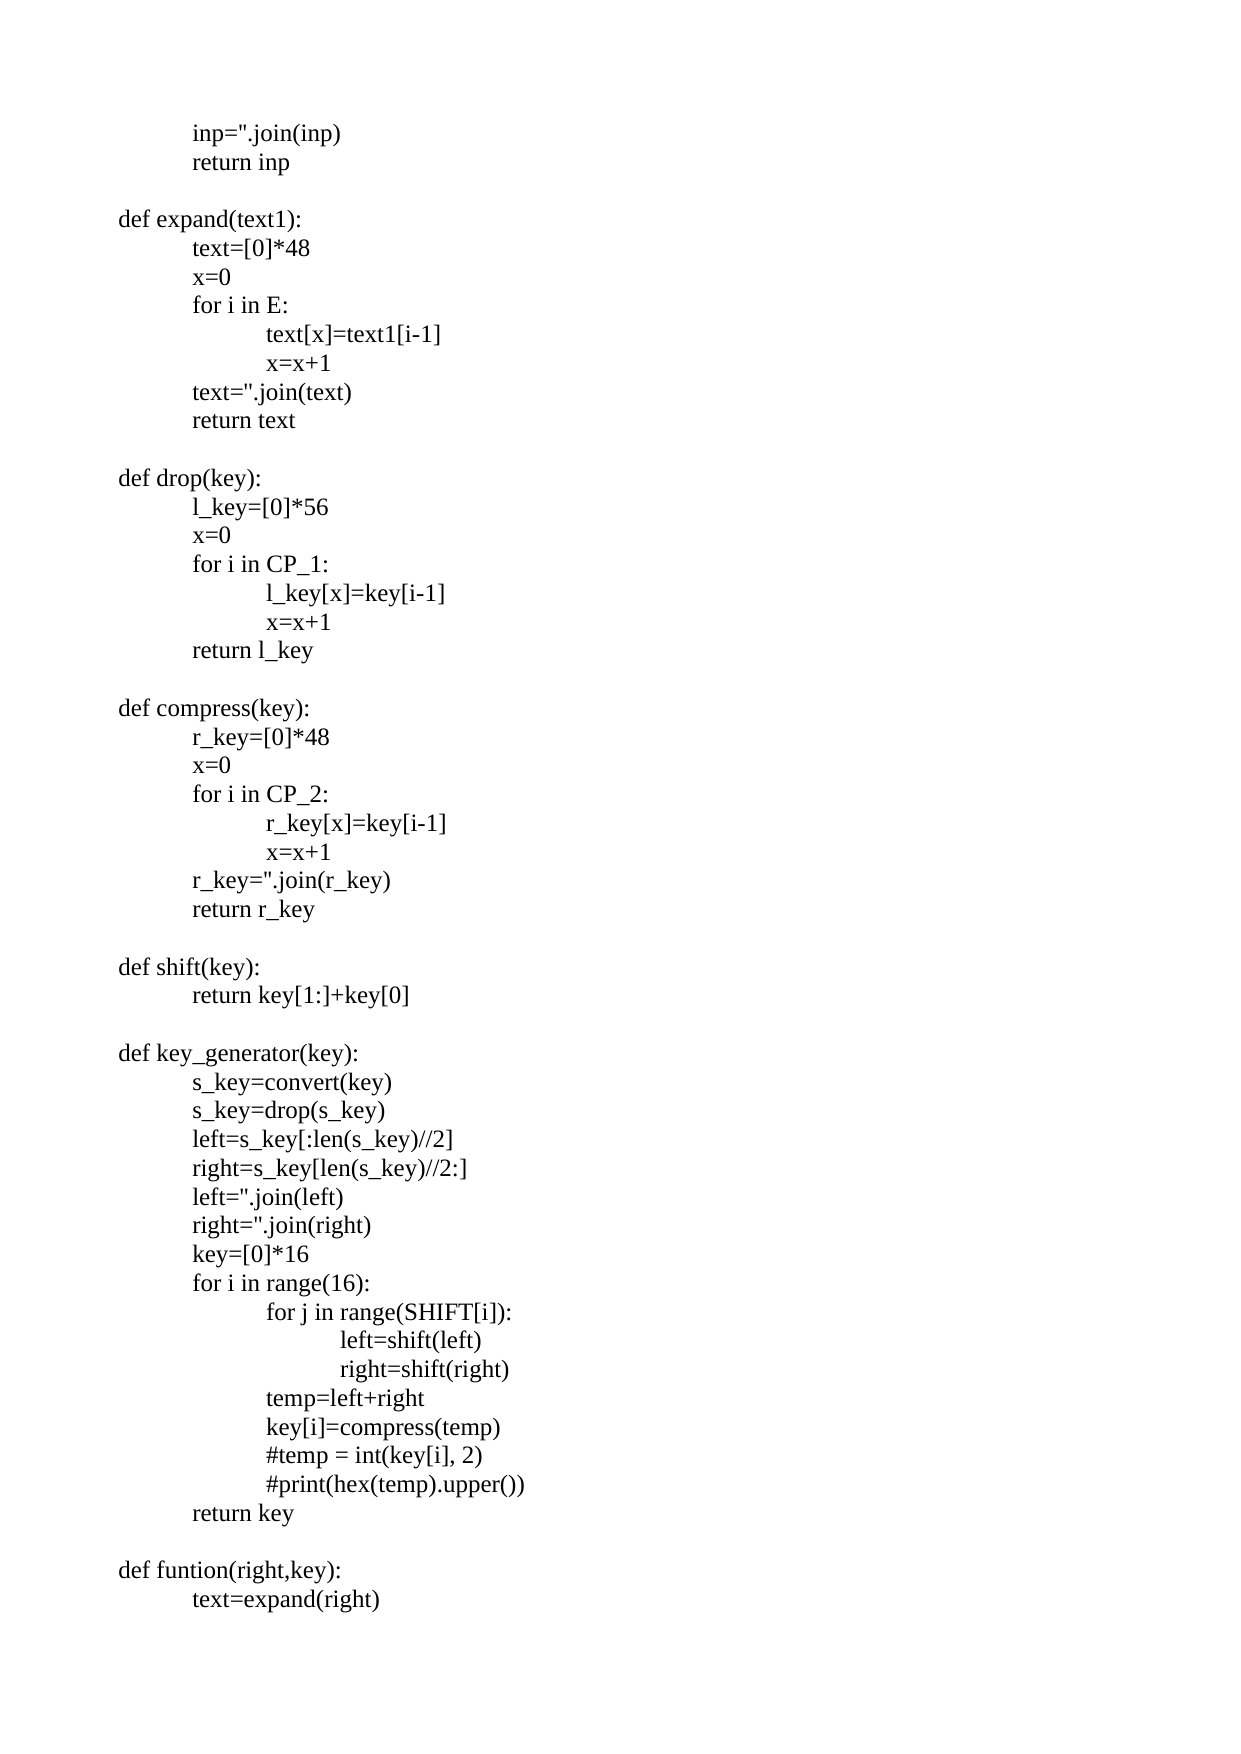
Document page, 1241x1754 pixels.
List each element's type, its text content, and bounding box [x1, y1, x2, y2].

text key=[0]*16 [118, 1239, 1122, 1268]
text right=s_key[len(s_key)//2:] [118, 1153, 1122, 1182]
text left=s_key[:len(s_key)//2] [118, 1124, 1122, 1153]
text l_key=[0]*56 [118, 492, 1122, 521]
text def funtion(right,key): [118, 1556, 1122, 1584]
text key[i]=compress(temp) [118, 1412, 1122, 1441]
text def shift(key): [118, 952, 1122, 981]
text text=''.join(text) [118, 377, 1122, 406]
text return text [118, 406, 1122, 434]
text right=''.join(right) [118, 1211, 1122, 1239]
text for i in E: [118, 291, 1122, 319]
text return key [118, 1498, 1122, 1527]
text return r_key [118, 894, 1122, 923]
text s_key=convert(key) [118, 1067, 1122, 1096]
text #print(hex(temp).upper()) [118, 1469, 1122, 1498]
text left=shift(left) [118, 1326, 1122, 1354]
text def drop(key): [118, 463, 1122, 492]
text return l_key [118, 636, 1122, 664]
text return key[1:]+key[0] [118, 981, 1122, 1009]
text x=0 [118, 521, 1122, 549]
text left=''.join(left) [118, 1182, 1122, 1211]
text text[x]=text1[i-1] [118, 319, 1122, 348]
text return inp [118, 147, 1122, 176]
text #temp = int(key[i], 2) [118, 1441, 1122, 1469]
text temp=left+right [118, 1383, 1122, 1412]
text right=shift(right) [118, 1354, 1122, 1383]
text for i in CP_1: [118, 549, 1122, 578]
text x=x+1 [118, 837, 1122, 866]
text r_key=''.join(r_key) [118, 866, 1122, 894]
text r_key[x]=key[i-1] [118, 808, 1122, 837]
text def compress(key): [118, 693, 1122, 722]
text x=0 [118, 262, 1122, 291]
text def key_generator(key): [118, 1038, 1122, 1067]
text def expand(text1): [118, 204, 1122, 233]
text for j in range(SHIFT[i]): [118, 1297, 1122, 1326]
text s_key=drop(s_key) [118, 1096, 1122, 1124]
text r_key=[0]*48 [118, 722, 1122, 751]
text x=x+1 [118, 348, 1122, 377]
text text=[0]*48 [118, 233, 1122, 262]
text for i in range(16): [118, 1268, 1122, 1297]
text x=x+1 [118, 607, 1122, 636]
text x=0 [118, 751, 1122, 779]
text inp=''.join(inp) [118, 118, 1122, 147]
text l_key[x]=key[i-1] [118, 578, 1122, 607]
text text=expand(right) [118, 1584, 1122, 1613]
text for i in CP_2: [118, 779, 1122, 808]
